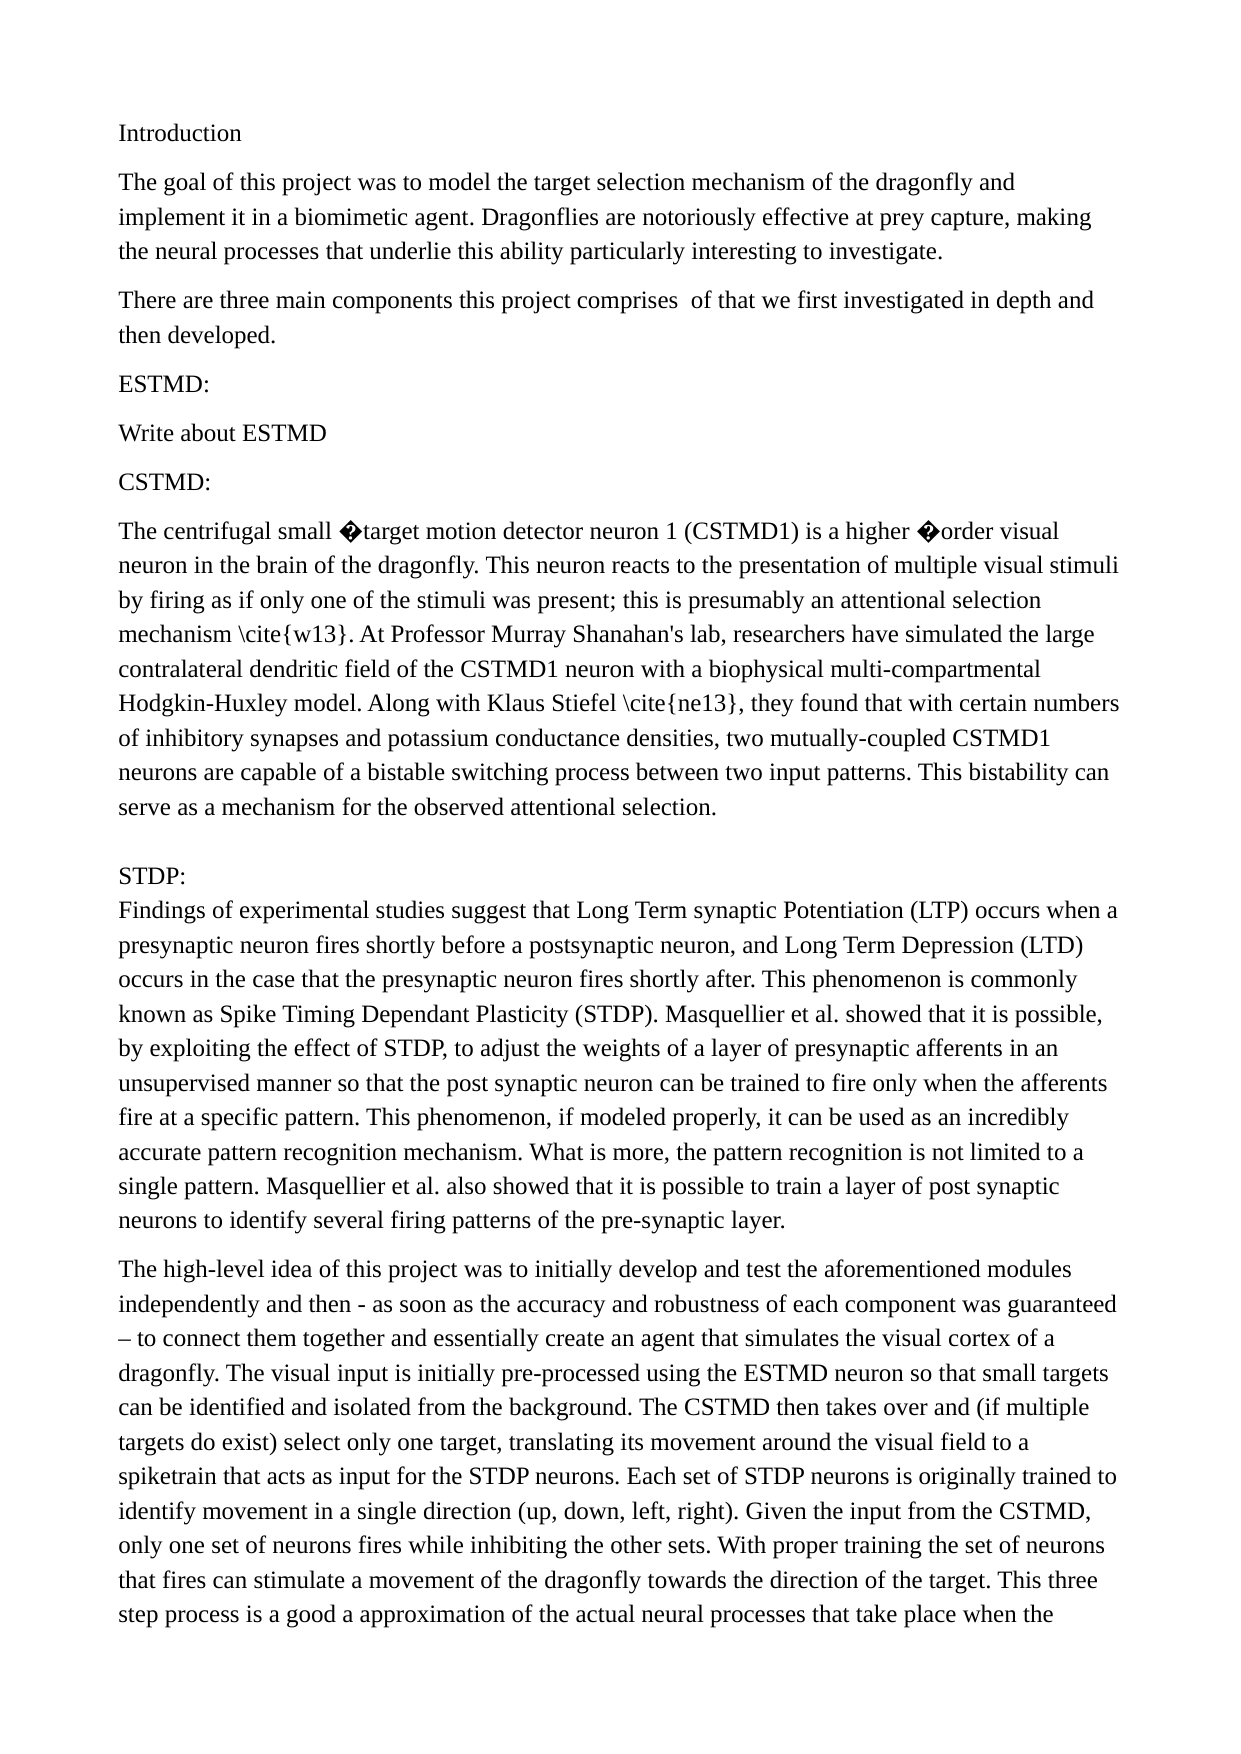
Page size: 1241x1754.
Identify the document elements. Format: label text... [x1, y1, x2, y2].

text ESTMD: [118, 369, 1122, 397]
text STDP: [118, 861, 1122, 889]
text The high-level idea of this project was to initially develop and test the aforementioned modules independently and then - as soon as the accuracy and robustness of each component was guaranteed – to connect them together and essentially create an agent that simulates the visual cortex of a dragonfly. The visual input is initially pre-processed using the ESTMD neuron so that small targets can be identified and isolated from the background. The CSTMD then takes over and (if multiple targets do exist) select only one target, translating its movement around the visual field to a spiketrain that acts as input for the STDP neurons. Each set of STDP neurons is originally trained to identify movement in a single direction (up, down, left, right). Given the input from the CSTMD, only one set of neurons fires while inhibiting the other sets. With proper training the set of neurons that fires can stimulate a movement of the dragonfly towards the direction of the target. This three step process is a good a approximation of the actual neural processes that take place when the [118, 1254, 1122, 1628]
text The centrifugal small �target motion detector neuron 1 (CSTMD1) is a higher �order visual neuron in the brain of the dragonfly. This neuron reacts to the presentation of multiple visual stimuli by firing as if only one of the stimuli was present; this is presumably an attentional selection mechanism \cite{w13}. At Professor Murray Shanahan's lab, researchers have simulated the large contralateral dendritic field of the CSTMD1 neuron with a biophysical multi-compartmental Hodgkin-Huxley model. Along with Klaus Stiefel \cite{ne13}, they found that with certain numbers of inhibitory synapses and potassium conductance densities, two mutually-coupled CSTMD1 neurons are capable of a bistable switching process between two input patterns. This bistability can serve as a mechanism for the observed attentional selection. [118, 516, 1122, 821]
text Introduction [118, 118, 1122, 147]
text CSTMD: [118, 467, 1122, 496]
text There are three main components this project comprises of that we first investigated in depth and then developed. [118, 285, 1122, 348]
text Findings of experimental studies suggest that Long Term synaptic Potentiation (LTP) occurs when a presynaptic neuron fires shortly before a postsynaptic neuron, and Long Term Depression (LTD) occurs in the case that the presynaptic neuron fires shortly after. This phenomenon is commonly known as Spike Timing Dependant Plasticity (STDP). Masquellier et al. showed that it is possible, by exploiting the effect of STDP, to adjust the weights of a layer of presynaptic afferents in an unsupervised manner so that the post synaptic neuron can be trained to fire only when the afferents fire at a specific pattern. This phenomenon, if modeled properly, it can be used as an incredibly accurate pattern recognition mechanism. What is more, the pattern recognition is not limited to a single pattern. Masquellier et al. also showed that it is possible to train a layer of post synaptic neurons to identify several firing patterns of the pre-synaptic layer. [118, 895, 1122, 1234]
text The goal of this project was to model the target selection mechanism of the dragonfly and implement it in a biomimetic agent. Dragonflies are notoriously effective at prey capture, making the neural processes that underlie this ability particularly interesting to investigate. [118, 167, 1122, 265]
text Write about ESTMD [118, 418, 1122, 447]
